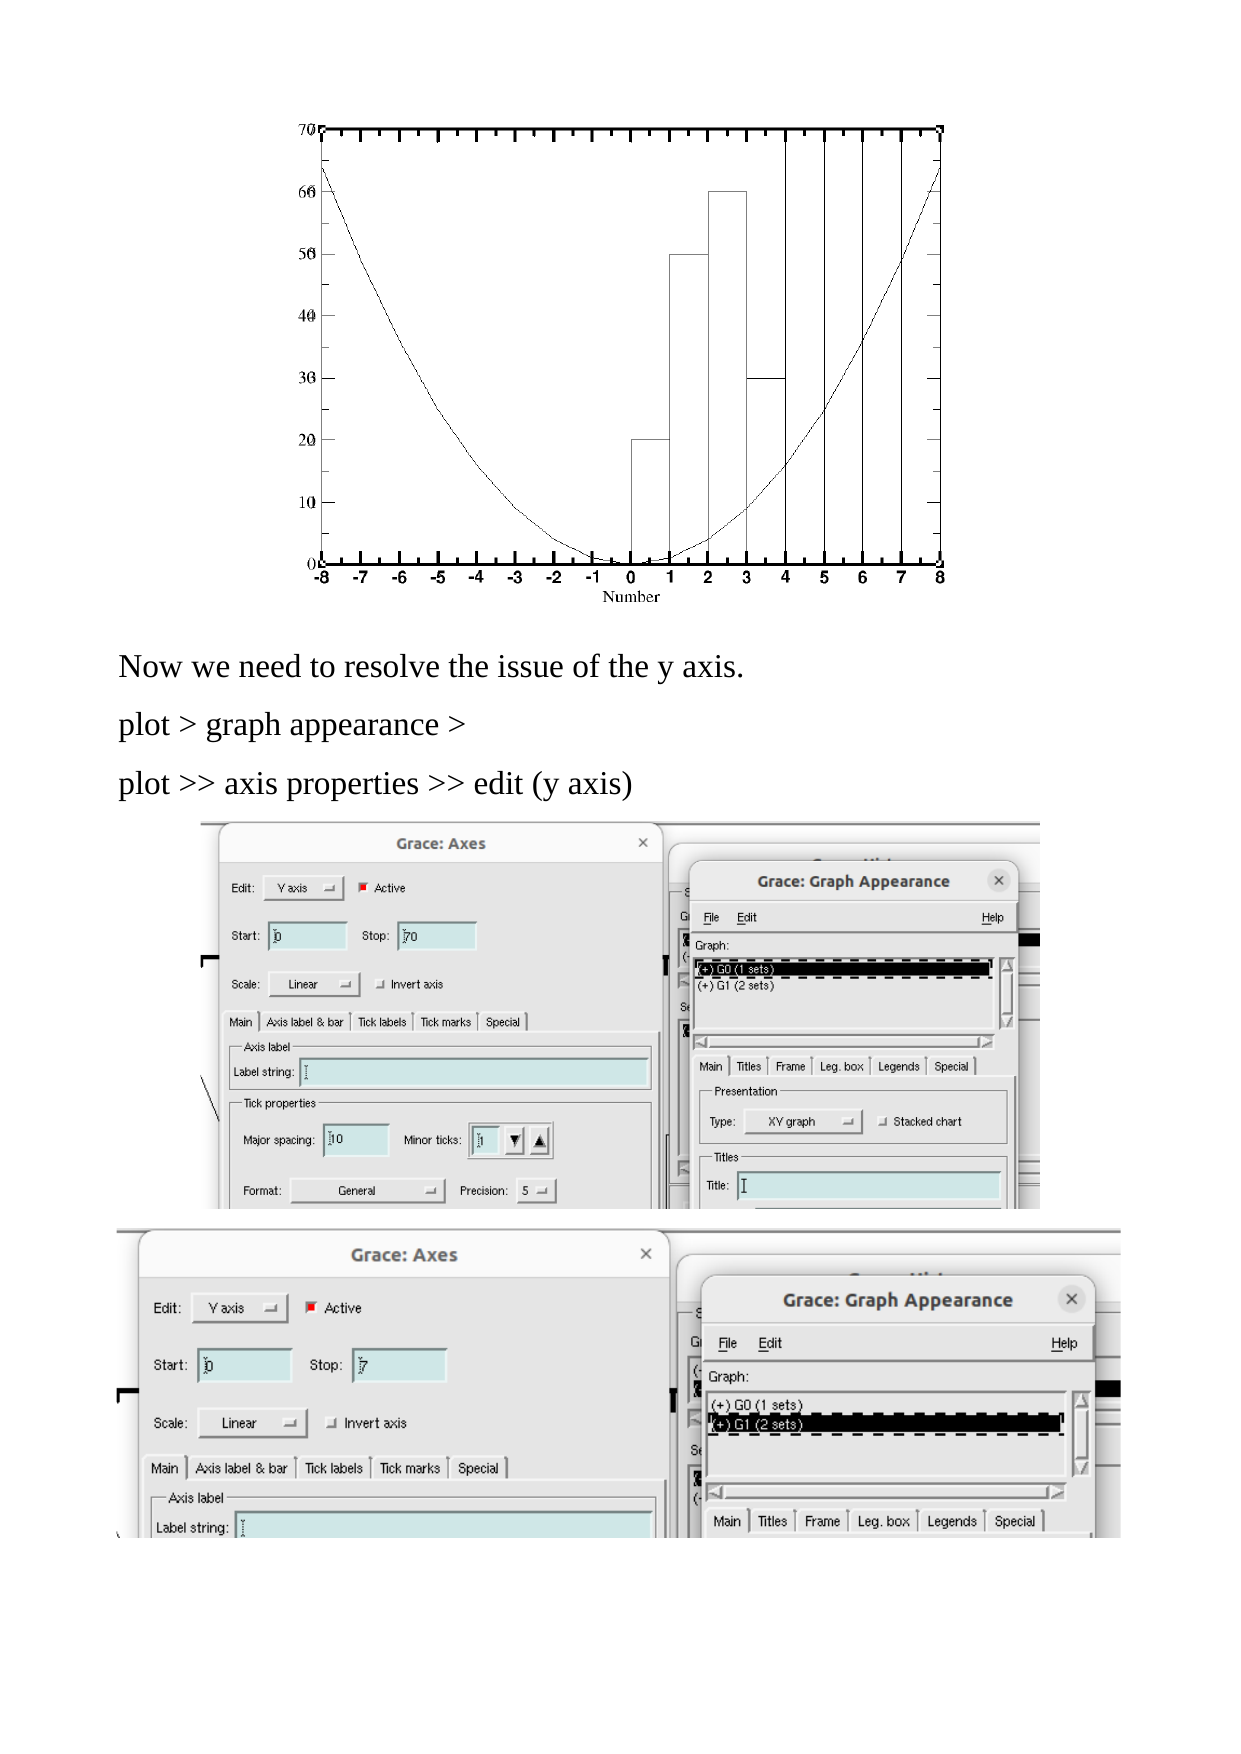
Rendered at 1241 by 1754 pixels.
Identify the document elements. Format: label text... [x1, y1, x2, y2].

text plot > graph appearance > [118, 704, 1122, 743]
picture [290, 118, 951, 605]
text Now we need to resolve the issue of the y axis. [118, 646, 1122, 684]
picture [116, 1228, 1121, 1538]
picture [200, 821, 1040, 1209]
text plot >> axis properties >> edit (y axis) [118, 763, 1122, 802]
